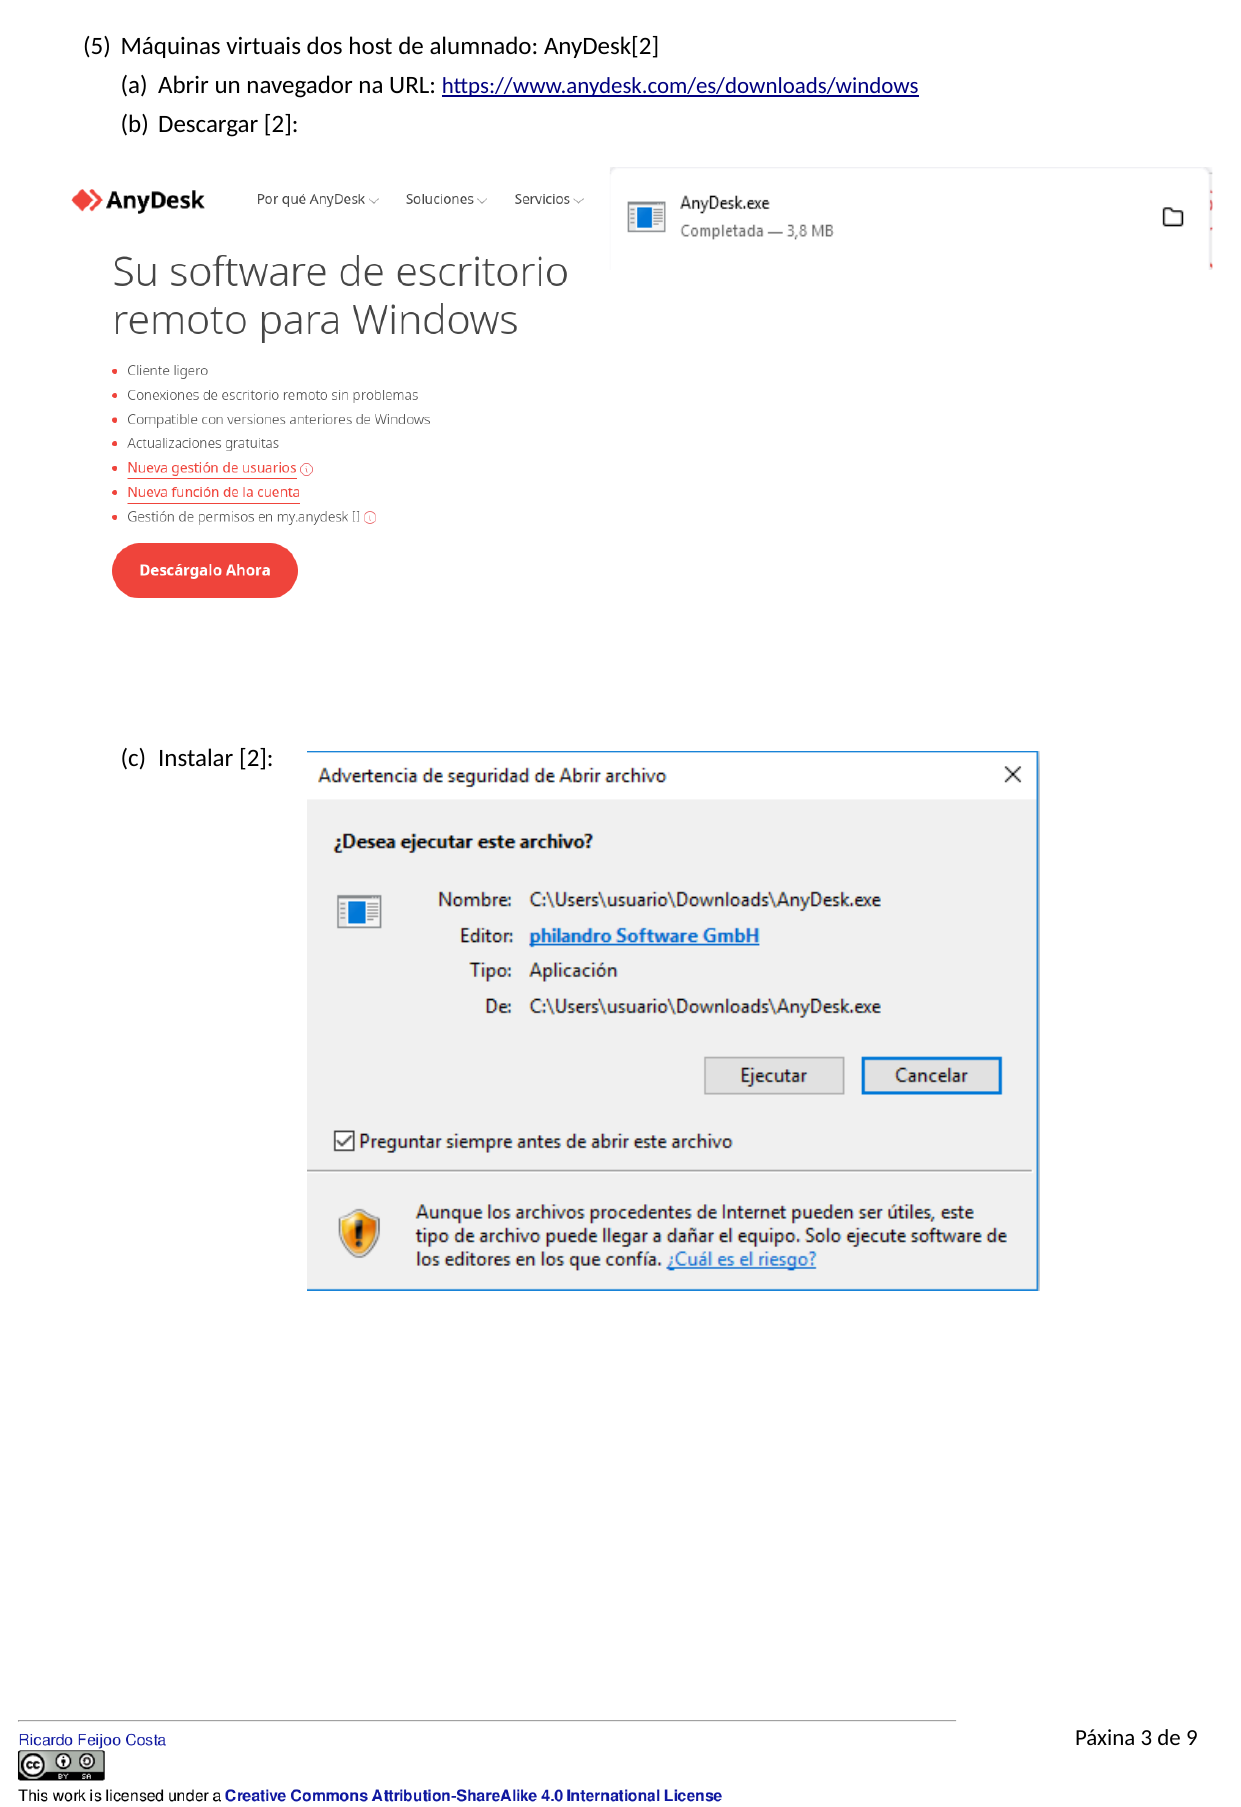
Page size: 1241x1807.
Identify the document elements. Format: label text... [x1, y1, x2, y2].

list Abrir un navegador na URL: https://www.anydesk.com/es/downloads/windows [120, 69, 1197, 100]
picture [8, 1715, 957, 1806]
picture [62, 179, 590, 608]
picture [609, 167, 1213, 270]
list Instalar [2]: [120, 742, 1197, 772]
list Máquinas virtuais dos host de alumnado: AnyDesk[2] [83, 30, 1197, 60]
list Descargar [2]: [120, 108, 1197, 139]
picture [307, 751, 1040, 1291]
